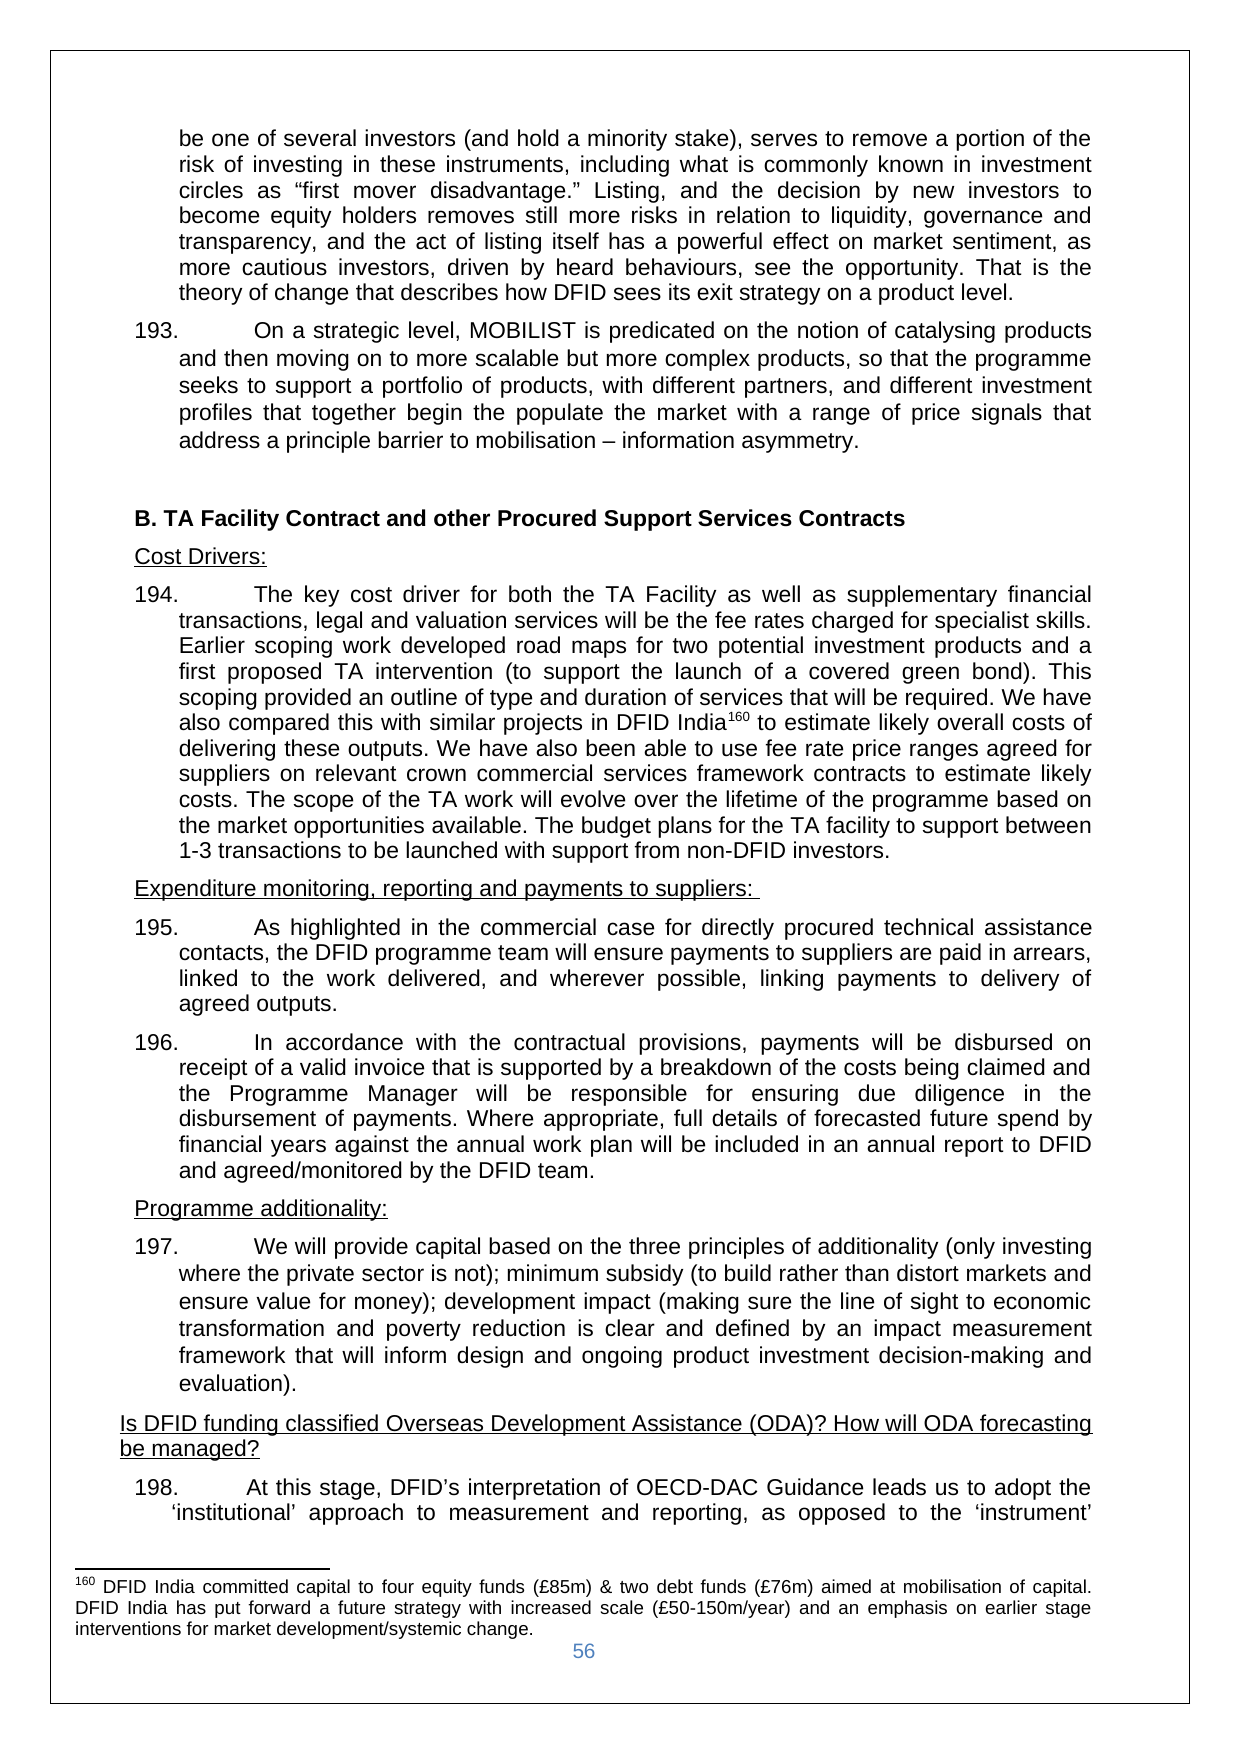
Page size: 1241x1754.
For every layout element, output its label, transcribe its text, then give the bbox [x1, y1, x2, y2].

text be managed? [119, 1434, 1093, 1462]
list be one of several investors (and hold a minority stake), serves to remove a portion of the risk of investing in these instruments, including what is commonly known in investment circles as “first mover disadvantage.” Listing, and the decision by new investors to become equity holders removes still more risks in relation to liquidity, governance and transparency, and the act of listing itself has a powerful effect on market sentiment, as more cautious investors, driven by heard behaviours, see the opportunity. That is the theory of change that describes how DFID sees its exit strategy on a product level. [134, 126, 1093, 305]
text Expenditure monitoring, reporting and payments to suppliers: [75, 876, 1093, 902]
list We will provide capital based on the three principles of additionality (only investing where the private sector is not); minimum subsidy (to build rather than distort markets and ensure value for money); development impact (making sure the line of sight to economic transformation and poverty reduction is clear and defined by an impact measurement framework that will inform design and ongoing product investment decision-making and evaluation). [134, 1234, 1093, 1396]
list B. TA Facility Contract and other Procured Support Services Contracts [134, 506, 1093, 531]
text Is DFID funding classified Overseas Development Assistance (ODA)? How will ODA forecasting [119, 1411, 1093, 1433]
list On a strategic level, MOBILIST is predicated on the notion of catalysing products and then moving on to more scalable but more complex products, so that the programme seeks to support a portfolio of products, with different partners, and different investment profiles that together begin the populate the market with a range of price signals that address a principle barrier to mobilisation – information asymmetry. [134, 318, 1093, 453]
list At this stage, DFID’s interpretation of OECD-DAC Guidance leads us to adopt the ‘institutional’ approach to measurement and reporting, as opposed to the ‘instrument’ [134, 1474, 1093, 1526]
list In accordance with the contractual provisions, payments will be disbursed on receipt of a valid invoice that is supported by a breakdown of the costs being claimed and the Programme Manager will be responsible for ensuring due diligence in the disbursement of payments. Where appropriate, full details of forecasted future spend by financial years against the annual work plan will be included in an annual report to DFID and agreed/monitored by the DFID team. [134, 1029, 1093, 1183]
text Programme additionality: [75, 1196, 1093, 1221]
list The key cost driver for both the TA Facility as well as supplementary financial transactions, legal and valuation services will be the fee rates charged for specialist skills. Earlier scoping work developed road maps for two potential investment products and a first proposed TA intervention (to support the launch of a covered green bond). This scoping provided an outline of type and duration of services that will be required. We have also compared this with similar projects in DFID India to estimate likely overall costs of delivering these outputs. We have also been able to use fee rate price ranges agreed for suppliers on relevant crown commercial services framework contracts to estimate likely costs. The scope of the TA work will evolve over the lifetime of the programme based on the market opportunities available. The budget plans for the TA facility to support between 1-3 transactions to be launched with support from non-DFID investors. [134, 582, 1093, 864]
text Cost Drivers: [75, 544, 1093, 569]
list DFID India committed capital to four equity funds (£85m) & two debt funds (£76m) aimed at mobilisation of capital. DFID India has put forward a future strategy with increased scale (£50-150m/year) and an emphasis on earlier stage interventions for market development/systemic change. [75, 1574, 1093, 1640]
list As highlighted in the commercial case for directly procured technical assistance contacts, the DFID programme team will ensure payments to suppliers are paid in arrears, linked to the work delivered, and wherever possible, linking payments to delivery of agreed outputs. [134, 914, 1093, 1017]
